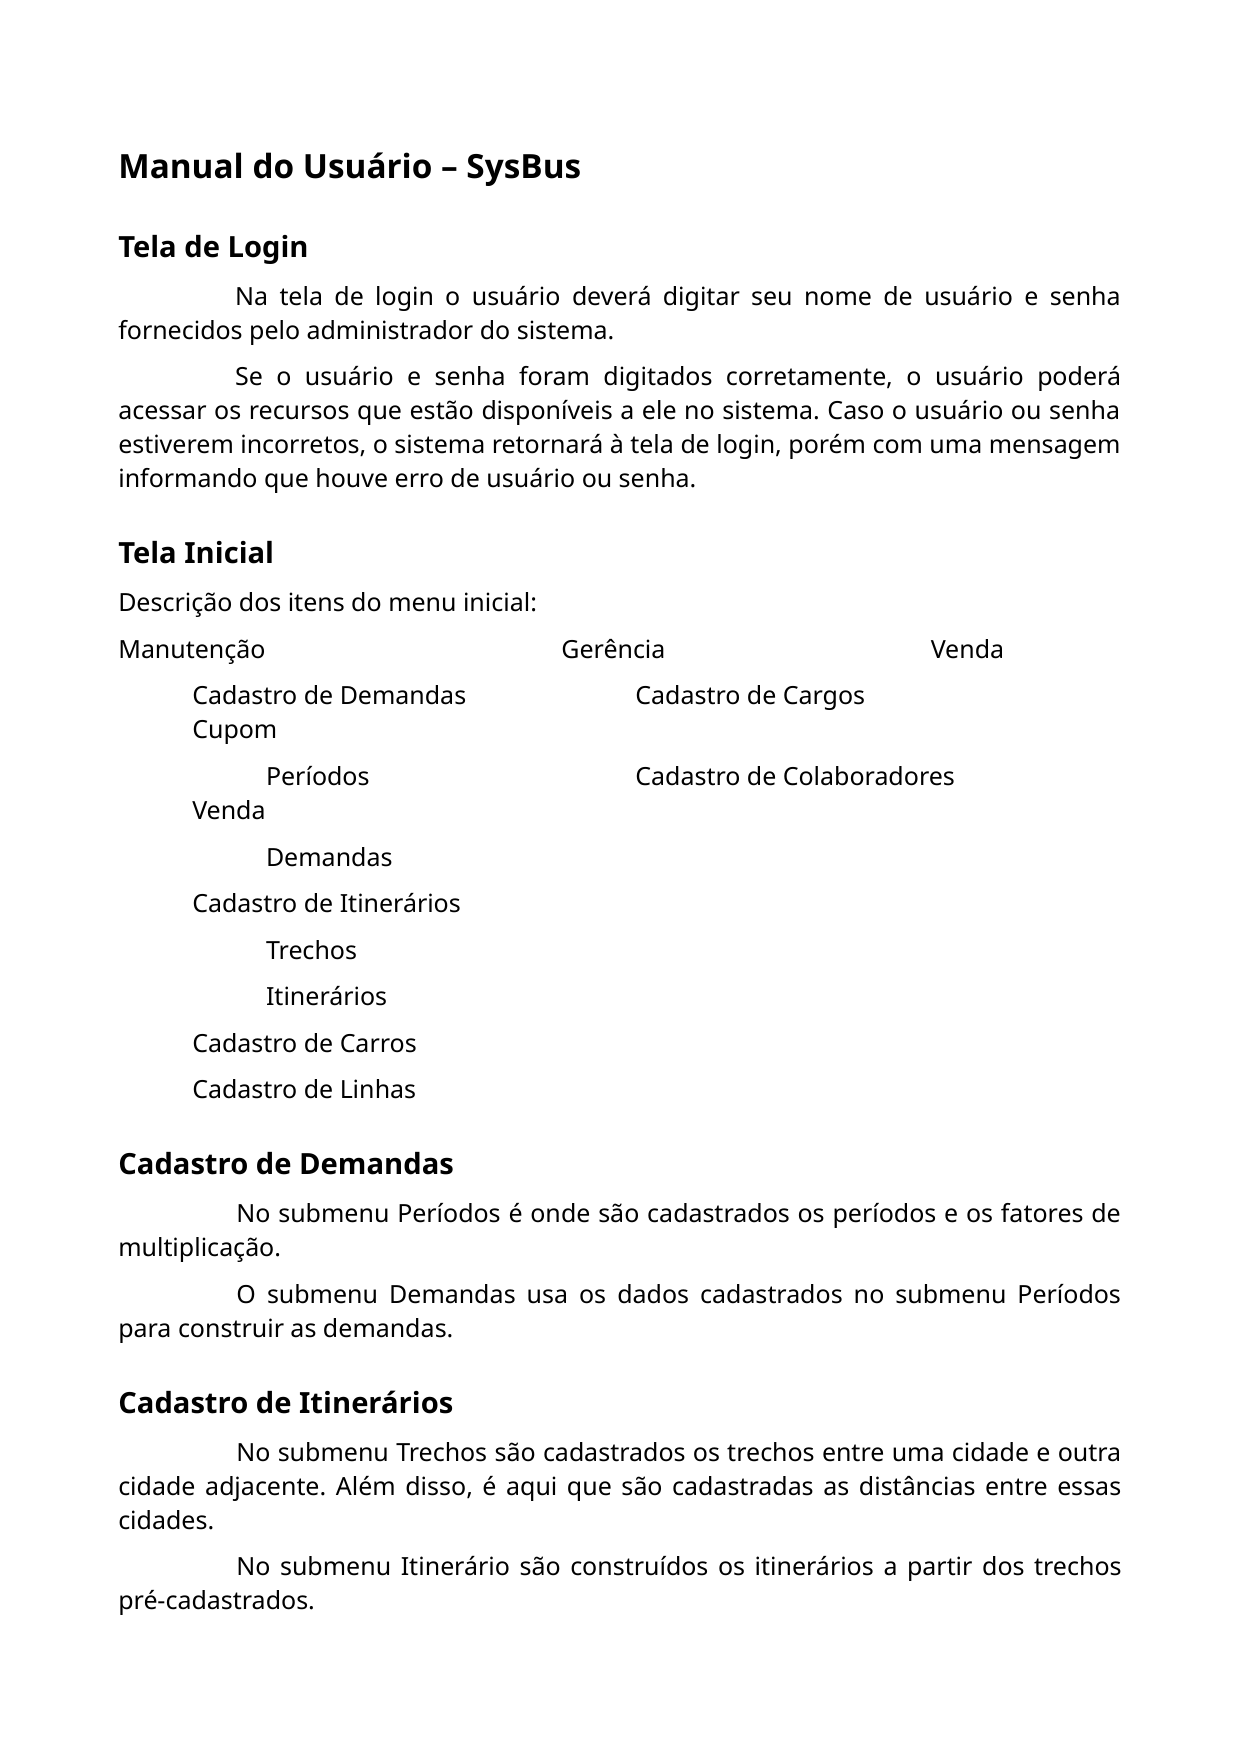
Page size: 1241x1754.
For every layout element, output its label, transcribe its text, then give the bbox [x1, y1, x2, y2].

text Trechos [118, 932, 1122, 966]
text Na tela de login o usuário deverá digitar seu nome de usuário e senha fornecidos pelo administrador do sistema. [118, 278, 1122, 346]
text Períodos Cadastro de Colaboradores Venda [118, 758, 1122, 827]
text No submenu Períodos é onde são cadastrados os períodos e os fatores de multiplicação. [118, 1196, 1122, 1264]
text Descrição dos itens do menu inicial: [118, 585, 1122, 619]
text Cadastro de Itinerários [118, 886, 1122, 920]
subtitle Cadastro de Itinerários [118, 1382, 1122, 1422]
text No submenu Itinerário são construídos os itinerários a partir dos trechos pré-cadastrados. [118, 1549, 1122, 1617]
text Itinerários [118, 979, 1122, 1013]
text Cadastro de Linhas [118, 1072, 1122, 1106]
subtitle Tela de Login [118, 226, 1122, 266]
text Se o usuário e senha foram digitados corretamente, o usuário poderá acessar os recursos que estão disponíveis a ele no sistema. Caso o usuário ou senha estiverem incorretos, o sistema retornará à tela de login, porém com uma mensagem informando que houve erro de usuário ou senha. [118, 359, 1122, 495]
text Cadastro de Carros [118, 1025, 1122, 1059]
text No submenu Trechos são cadastrados os trechos entre uma cidade e outra cidade adjacente. Além disso, é aqui que são cadastradas as distâncias entre essas cidades. [118, 1434, 1122, 1536]
subtitle Cadastro de Demandas [118, 1143, 1122, 1183]
text O submenu Demandas usa os dados cadastrados no submenu Períodos para construir as demandas. [118, 1276, 1122, 1344]
subtitle Tela Inicial [118, 533, 1122, 572]
text Demandas [118, 839, 1122, 873]
subtitle Manual do Usuário – SysBus [118, 143, 1122, 188]
text Manutenção Gerência Venda [118, 631, 1122, 665]
text Cadastro de Demandas Cadastro de Cargos Cupom [118, 678, 1122, 746]
